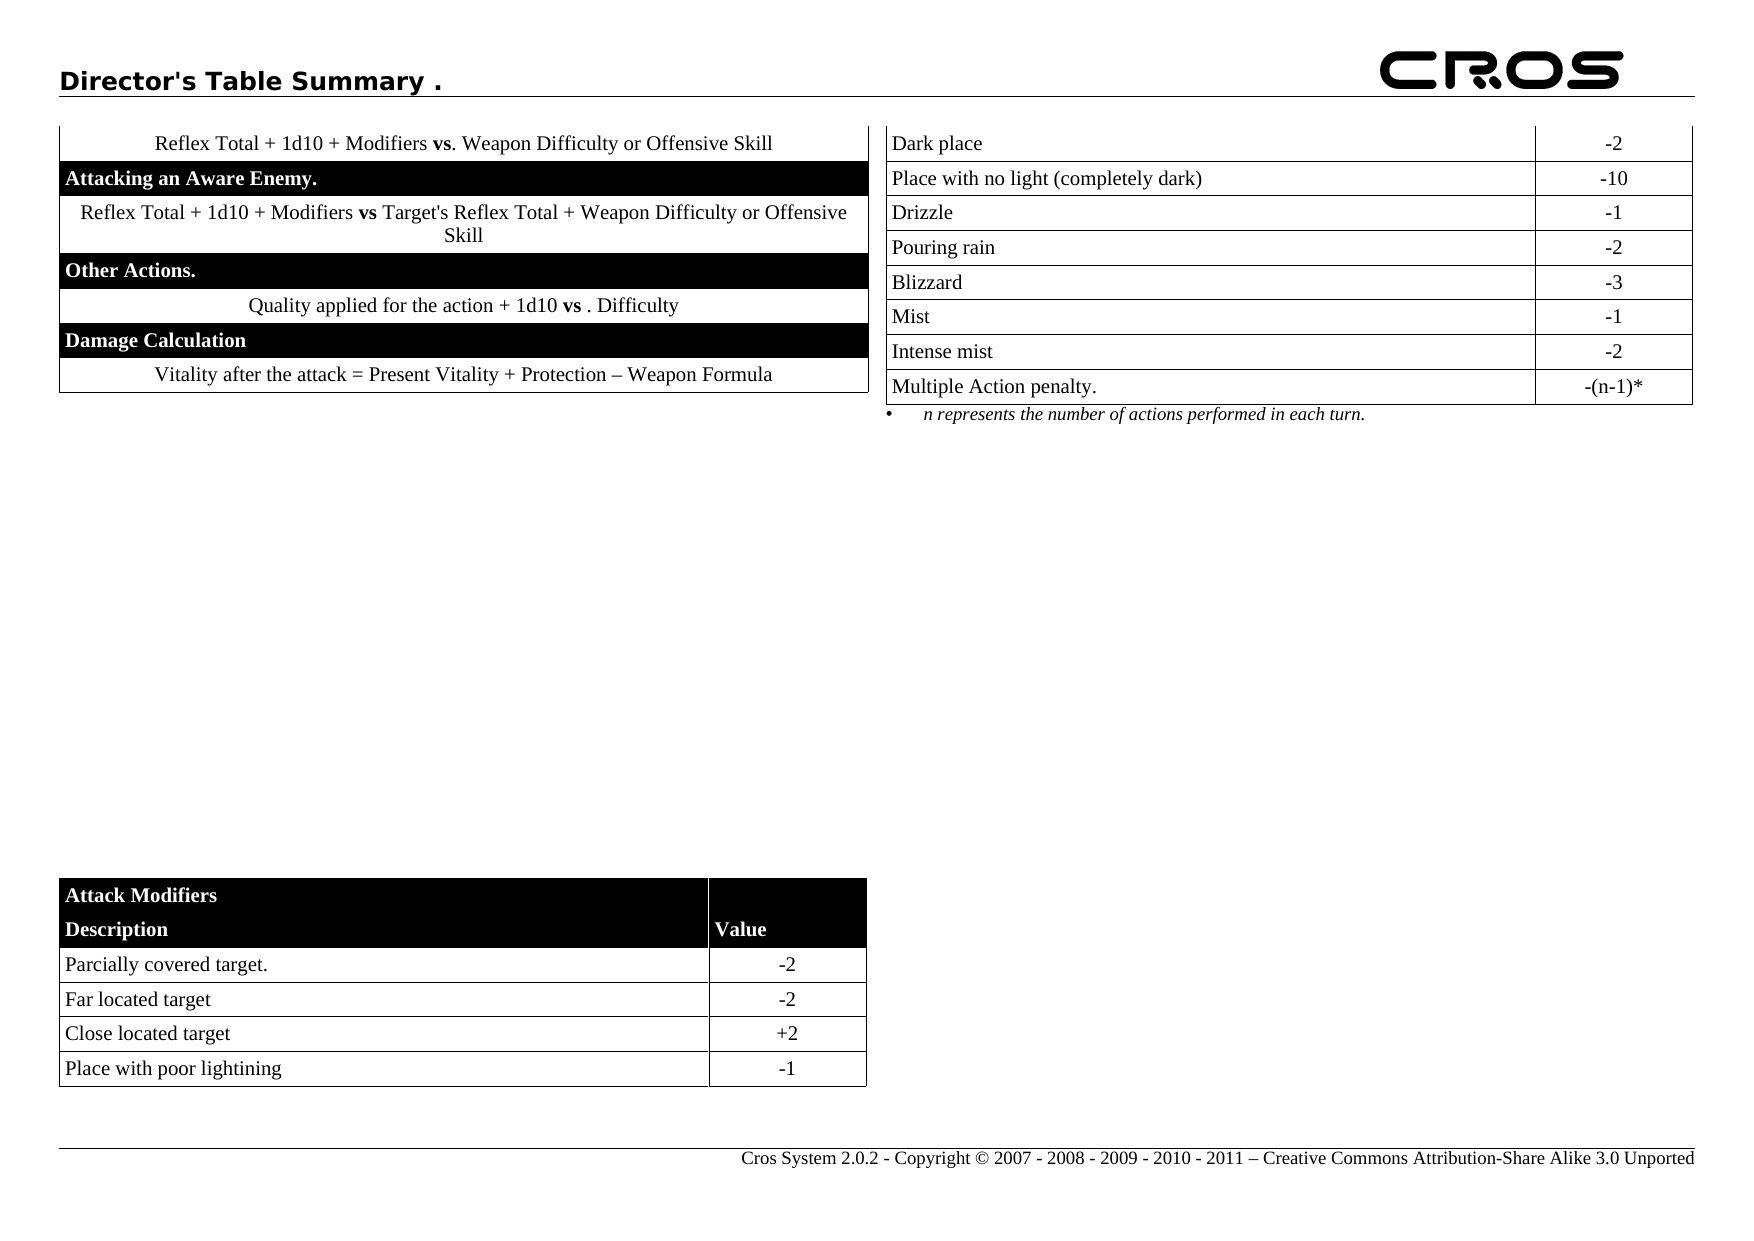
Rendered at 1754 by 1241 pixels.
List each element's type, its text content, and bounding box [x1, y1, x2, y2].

table_cell -2 [710, 983, 866, 1016]
table_cell Drizzle [887, 196, 1535, 230]
table_cell Blizzard [887, 266, 1535, 299]
table_cell -2 [1536, 231, 1692, 265]
table_header Attack Modifiers [60, 879, 708, 912]
picture [1376, 49, 1626, 90]
table_cell Quality applied for the action + 1d10 vs . Difficulty [60, 289, 868, 323]
table_cell -1 [1536, 300, 1692, 334]
table_cell Attacking an Aware Enemy. [60, 162, 868, 195]
table_cell -2 [710, 948, 866, 982]
table_cell -1 [1536, 196, 1692, 230]
table_cell -1 [710, 1052, 866, 1086]
table_cell -2 [1536, 335, 1692, 369]
table_cell -10 [1536, 162, 1692, 195]
table_cell +2 [710, 1017, 866, 1051]
list n represents the number of actions performed in each turn. [886, 404, 1695, 424]
table_header [710, 879, 866, 912]
table_cell Mist [887, 300, 1535, 334]
table_cell Value [710, 913, 866, 947]
table_cell Close located target [60, 1017, 708, 1051]
table_cell Damage Calculation [60, 324, 868, 357]
table_cell Description [60, 913, 708, 947]
table_cell Parcially covered target. [60, 948, 708, 982]
table_cell Far located target [60, 983, 708, 1016]
table_cell -3 [1536, 266, 1692, 299]
table_cell Dark place [887, 126, 1535, 161]
table_cell Vitality after the attack = Present Vitality + Protection – Weapon Formula [60, 358, 868, 392]
table_cell Place with no light (completely dark) [887, 162, 1535, 195]
table_cell -2 [1536, 126, 1692, 161]
table_cell Other Actions. [60, 254, 868, 288]
table_cell Intense mist [887, 335, 1535, 369]
table_cell Place with poor lightining [60, 1052, 708, 1086]
table_cell Multiple Action penalty. [887, 370, 1535, 404]
table_cell Pouring rain [887, 231, 1535, 265]
table_cell Reflex Total + 1d10 + Modifiers vs. Weapon Difficulty or Offensive Skill [60, 126, 868, 161]
table_cell -(n-1)* [1536, 370, 1692, 404]
table_cell Reflex Total + 1d10 + Modifiers vs Target's Reflex Total + Weapon Difficulty or Offensive Skill [60, 196, 868, 253]
